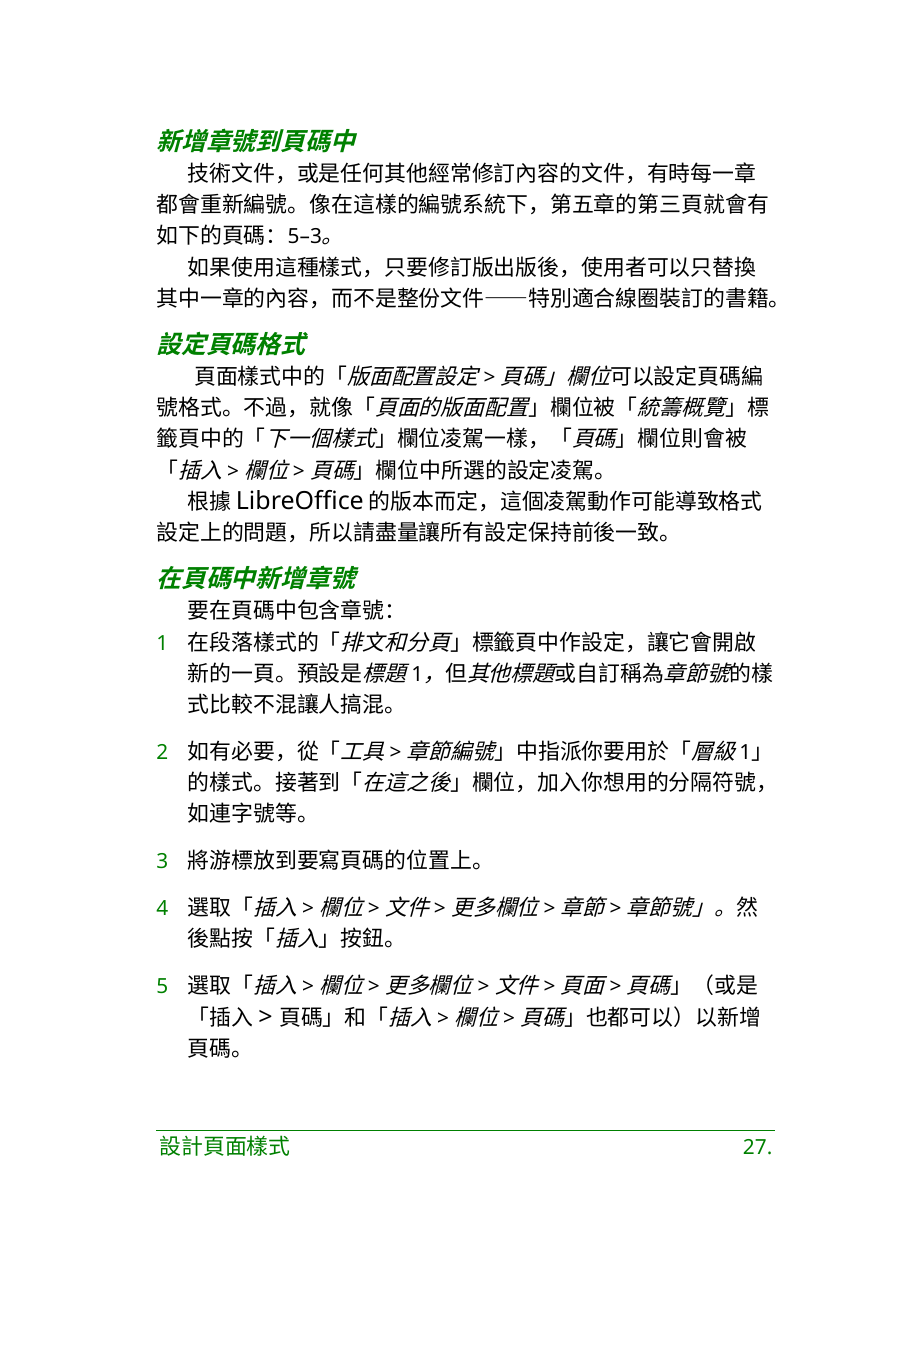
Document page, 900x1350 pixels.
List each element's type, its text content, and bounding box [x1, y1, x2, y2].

text 頁面樣式中的「版面配置設定 > 頁碼」欄位可以設定頁碼編號格式。不過，就像「頁面的版面配置」欄位被「統籌概覽」標籤頁中的「下一個樣式」欄位凌駕一樣，「頁碼」欄位則會被「插入 > 欄位 > 頁碼」欄位中所選的設定凌駕。 [156, 359, 775, 484]
subtitle 設定頁碼格式 [156, 328, 775, 359]
list 選取「插入 > 欄位 > 文件 > 更多欄位 > 章節 > 章節號」。然後點按「插入」按鈕。 [156, 891, 775, 953]
text 根據LibreOffice的版本而定，這個凌駕動作可能導致格式設定上的問題，所以請盡量讓所有設定保持前後一致。 [156, 484, 775, 547]
list 如有必要，從「工具 > 章節編號」中指派你要用於「層級1」的樣式。接著到「在這之後」欄位，加入你想用的分隔符號，如連字號等。 [156, 734, 775, 828]
list 在段落樣式的「排文和分頁」標籤頁中作設定，讓它會開啟新的一頁。預設是標題 1，但其他標題或自訂稱為章節號的樣式比較不混讓人搞混。 [156, 625, 775, 719]
subtitle 新增章號到頁碼中 [156, 125, 775, 156]
text 如果使用這種樣式，只要修訂版出版後，使用者可以只替換其中一章的內容，而不是整份文件——特別適合線圈裝訂的書籍。 [156, 250, 775, 312]
list 將游標放到要寫頁碼的位置上。 [156, 844, 775, 875]
list 選取「插入 > 欄位 > 更多欄位 > 文件 > 頁面 > 頁碼」（或是「插入 > 頁碼」和「插入 > 欄位 > 頁碼」也都可以）以新增頁碼。 [156, 969, 775, 1062]
text 技術文件，或是任何其他經常修訂內容的文件，有時每一章都會重新編號。像在這樣的編號系統下，第五章的第三頁就會有如下的頁碼：5–3。 [156, 156, 775, 250]
text 要在頁碼中包含章號： [156, 594, 775, 625]
subtitle 在頁碼中新增章號 [156, 562, 775, 594]
